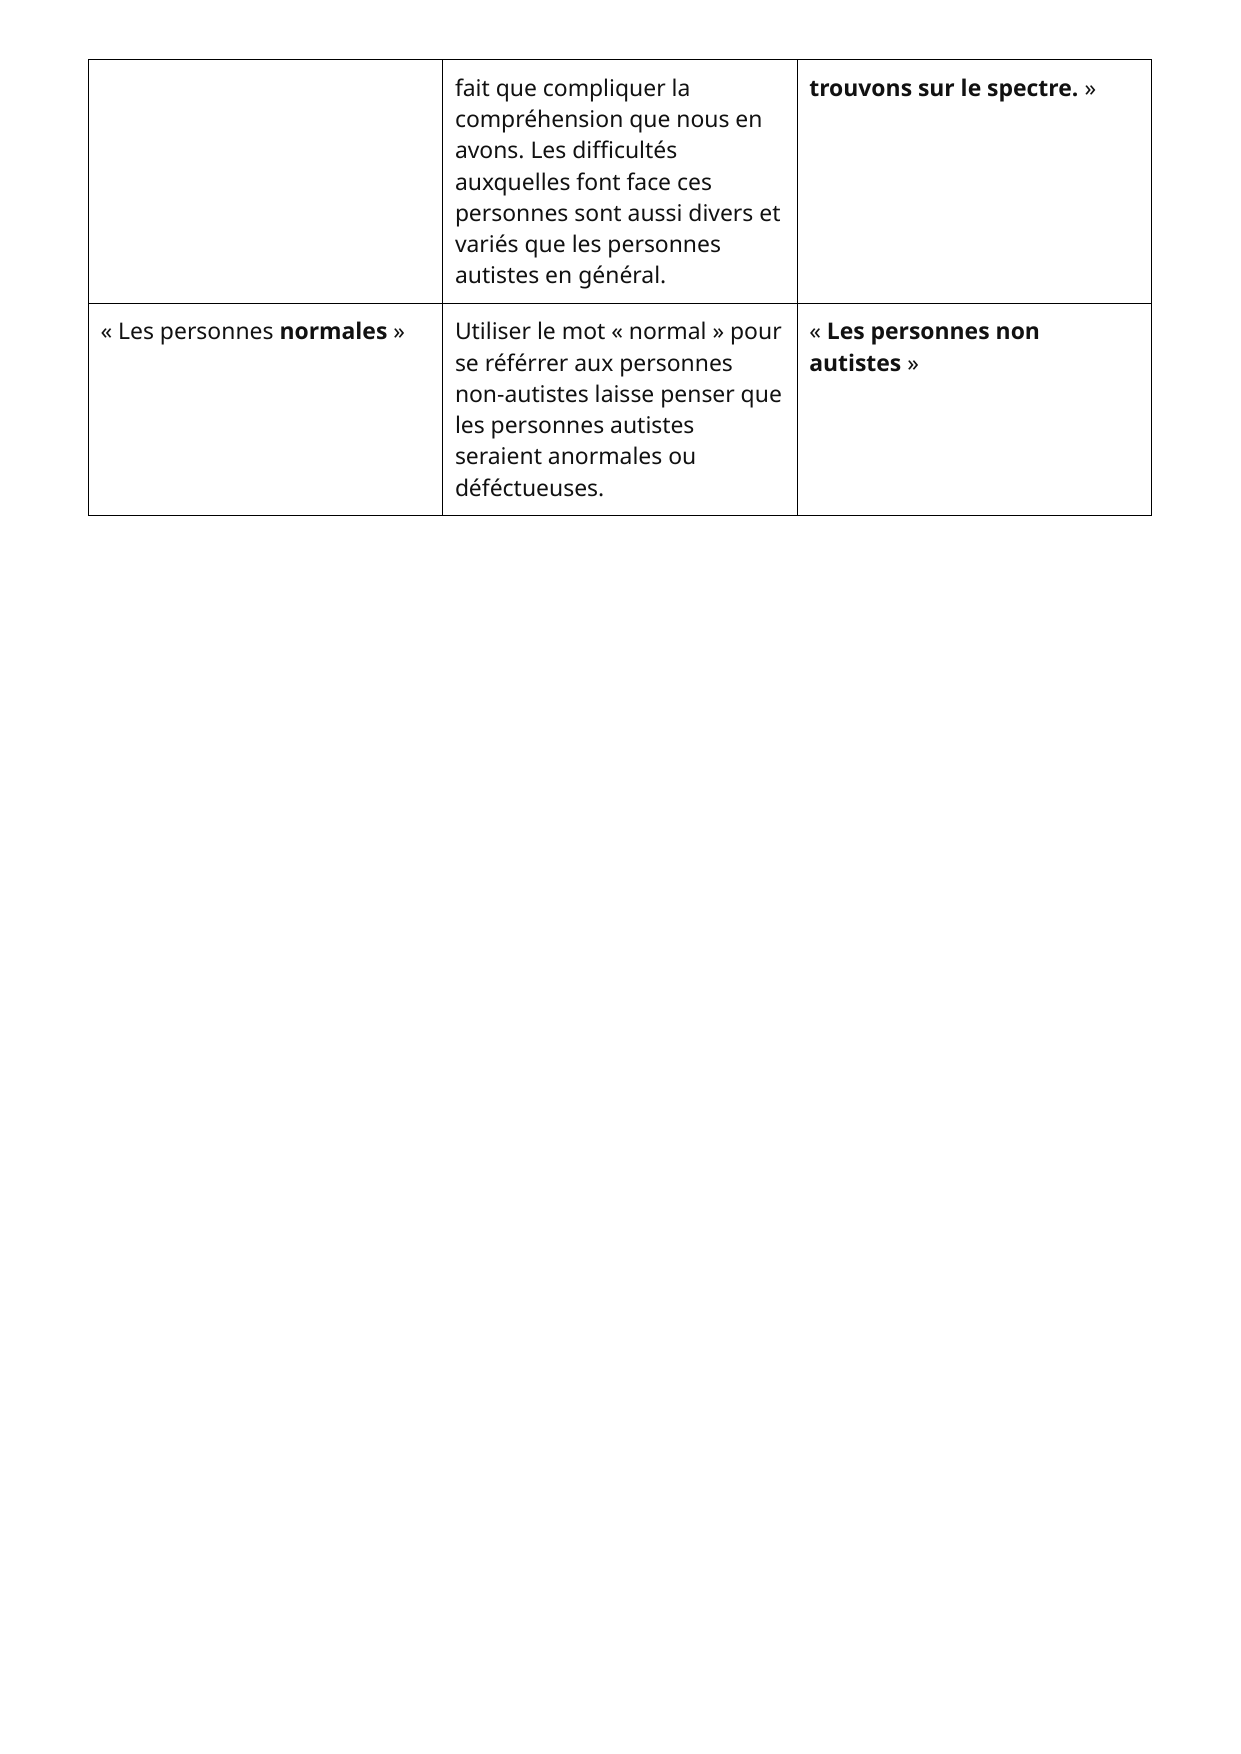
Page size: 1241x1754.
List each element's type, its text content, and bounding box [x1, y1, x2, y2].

table_cell fait que compliquer la compréhension que nous en avons. Les difficultés auxquelles font face ces personnes sont aussi divers et variés que les personnes autistes en général. [443, 60, 797, 302]
table_cell Utiliser le mot « normal » pour se référrer aux personnes non-autistes laisse penser que les personnes autistes seraient anormales ou déféctueuses. [443, 304, 797, 514]
table_cell trouvons sur le spectre. » [798, 60, 1151, 302]
table_cell [89, 60, 442, 302]
table_cell « Les personnes non autistes » [798, 304, 1151, 514]
table_cell « Les personnes normales » [89, 304, 442, 514]
